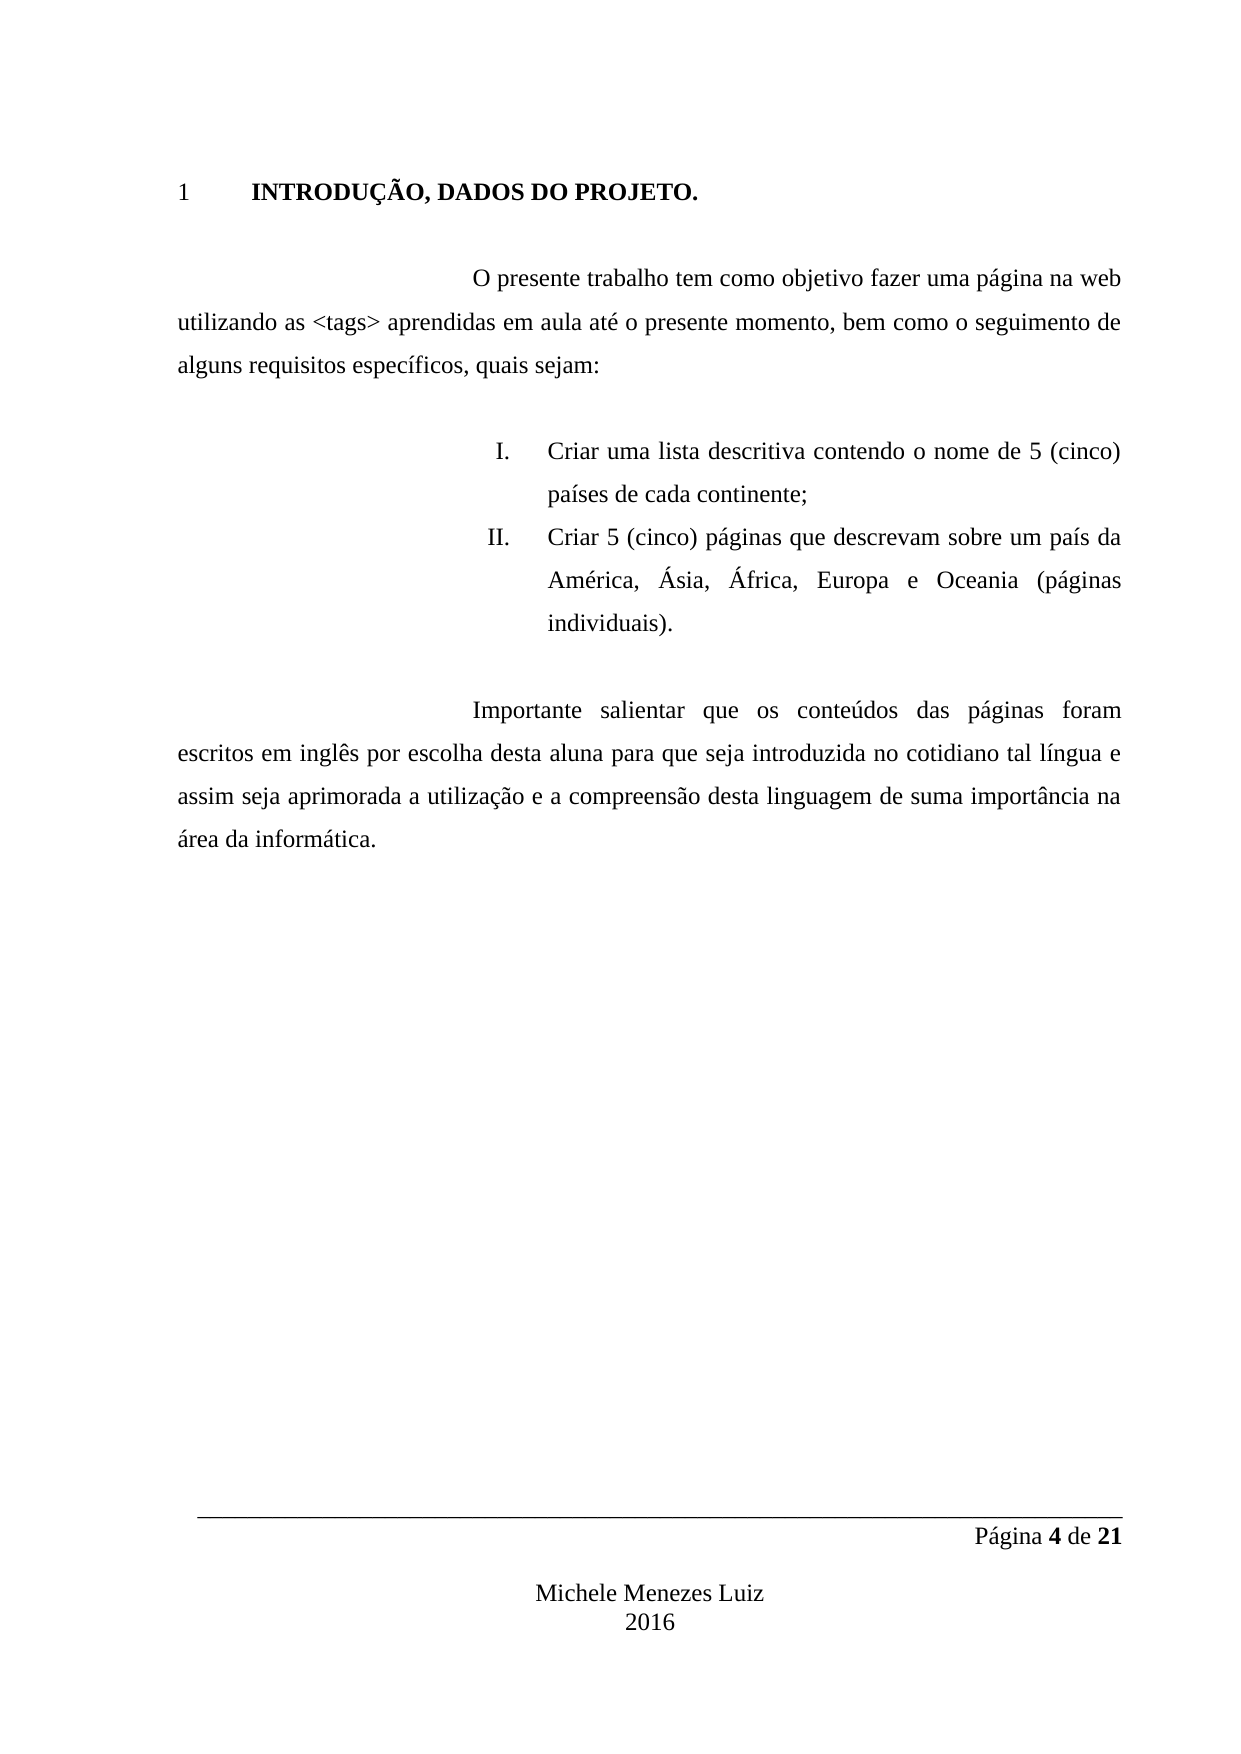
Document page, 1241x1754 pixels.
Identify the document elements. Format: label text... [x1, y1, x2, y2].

list INTRODUÇÃO, DADOS DO PROJETO. [177, 177, 1122, 206]
text Importante salientar que os conteúdos das páginas foram escritos em inglês por escolha desta aluna para que seja introduzida no cotidiano tal língua e assim seja aprimorada a utilização e a compreensão desta linguagem de suma importância na área da informática. [177, 695, 1122, 853]
text O presente trabalho tem como objetivo fazer uma página na web utilizando as <tags> aprendidas em aula até o presente momento, bem como o seguimento de alguns requisitos específicos, quais sejam: [177, 263, 1122, 378]
list Criar 5 (cinco) páginas que descrevam sobre um país da América, Ásia, África, Europa e Oceania (páginas individuais). [510, 522, 1122, 637]
list Criar uma lista descritiva contendo o nome de 5 (cinco) países de cada continente; [510, 436, 1122, 508]
